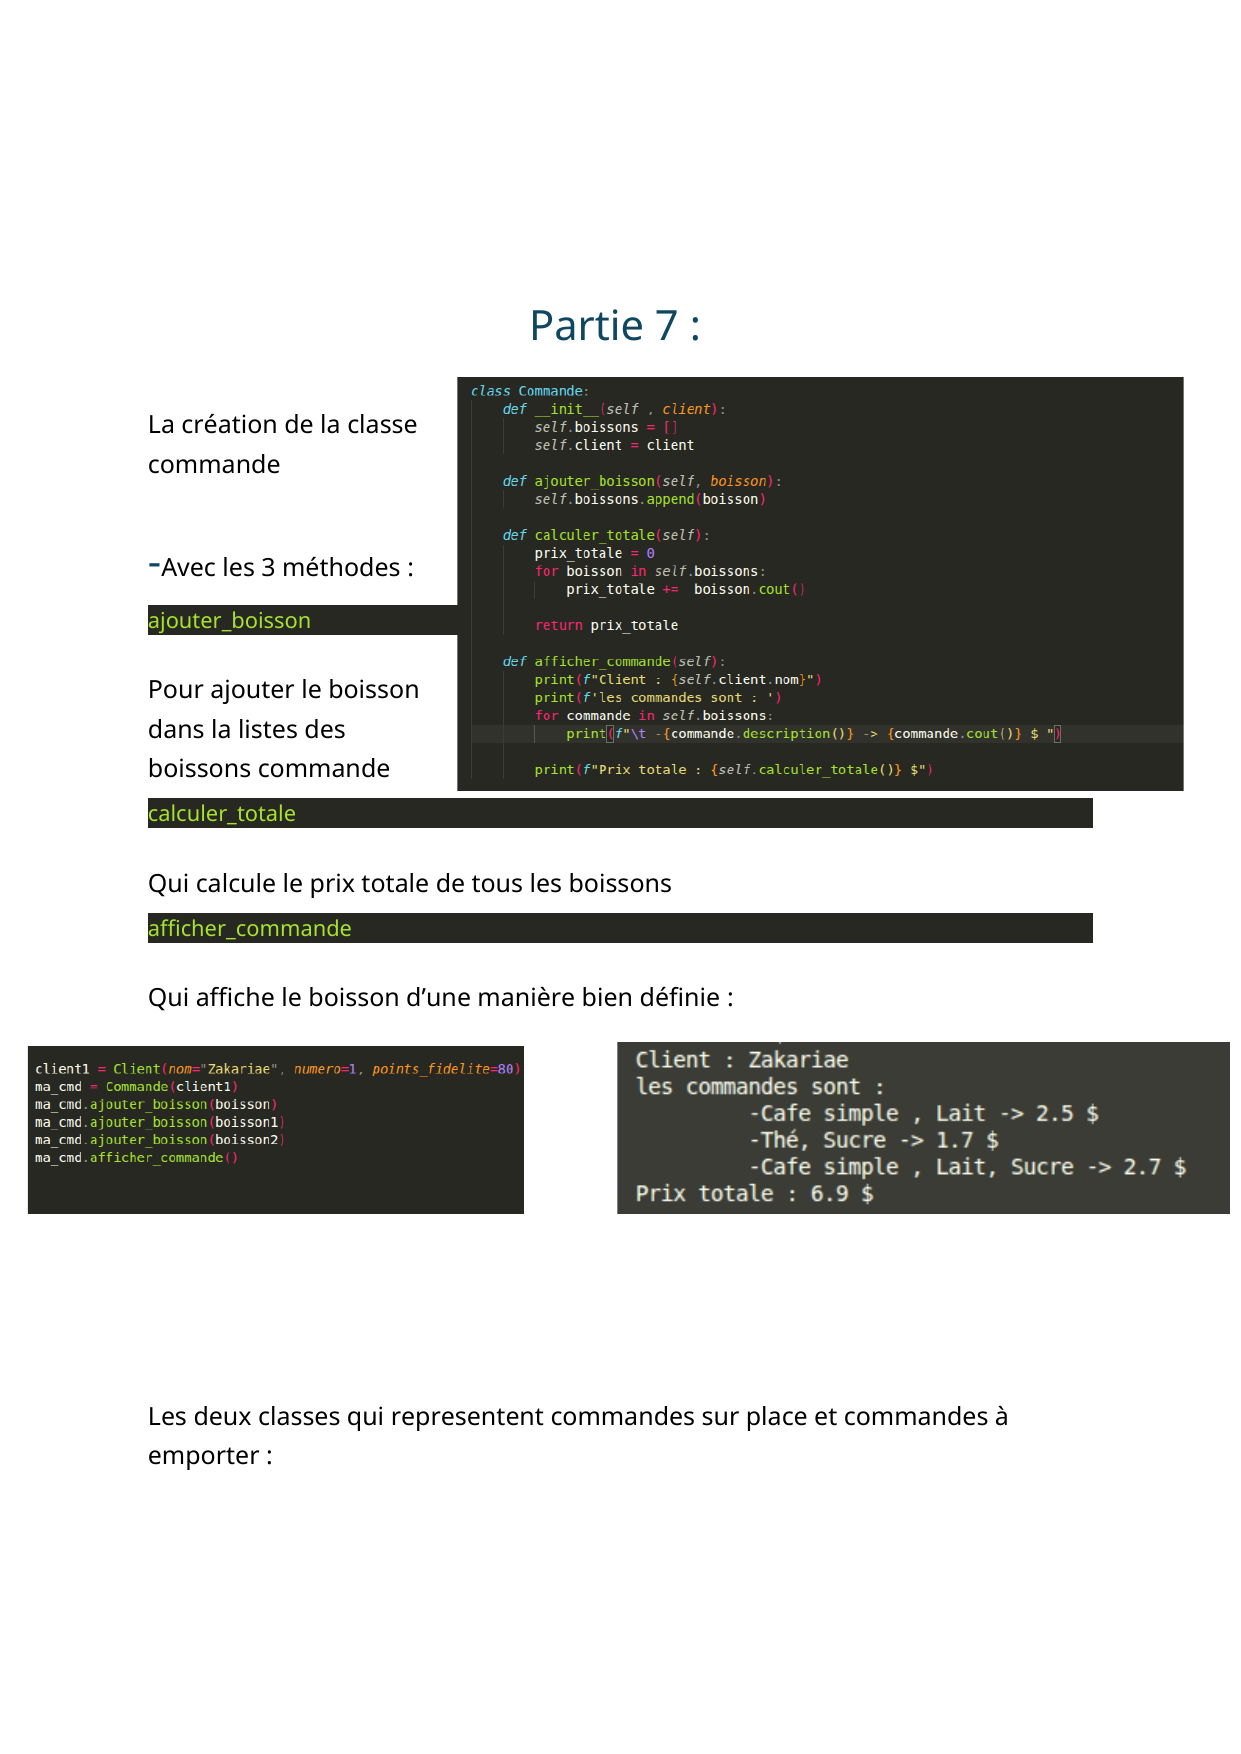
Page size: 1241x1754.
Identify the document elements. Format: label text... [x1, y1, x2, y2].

picture [617, 1042, 1230, 1214]
text Les deux classes qui representent commandes sur place et commandes à emporter : [148, 1398, 1093, 1471]
text afficher_commande [148, 913, 1093, 943]
text Qui calcule le prix totale de tous les boissons [148, 865, 1093, 899]
picture [457, 377, 1184, 791]
text Pour ajouter le boisson dans la listes des boissons commande [148, 672, 457, 784]
text Qui affiche le boisson d’une manière bien définie : [148, 980, 1093, 1014]
text Partie 7 : [148, 296, 1093, 353]
text calculer_totale [148, 798, 1093, 828]
picture [27, 1046, 524, 1214]
text La création de la classe commande [148, 407, 457, 480]
text ajouter_boisson [148, 605, 457, 635]
text -Avec les 3 méthodes : [148, 531, 457, 588]
